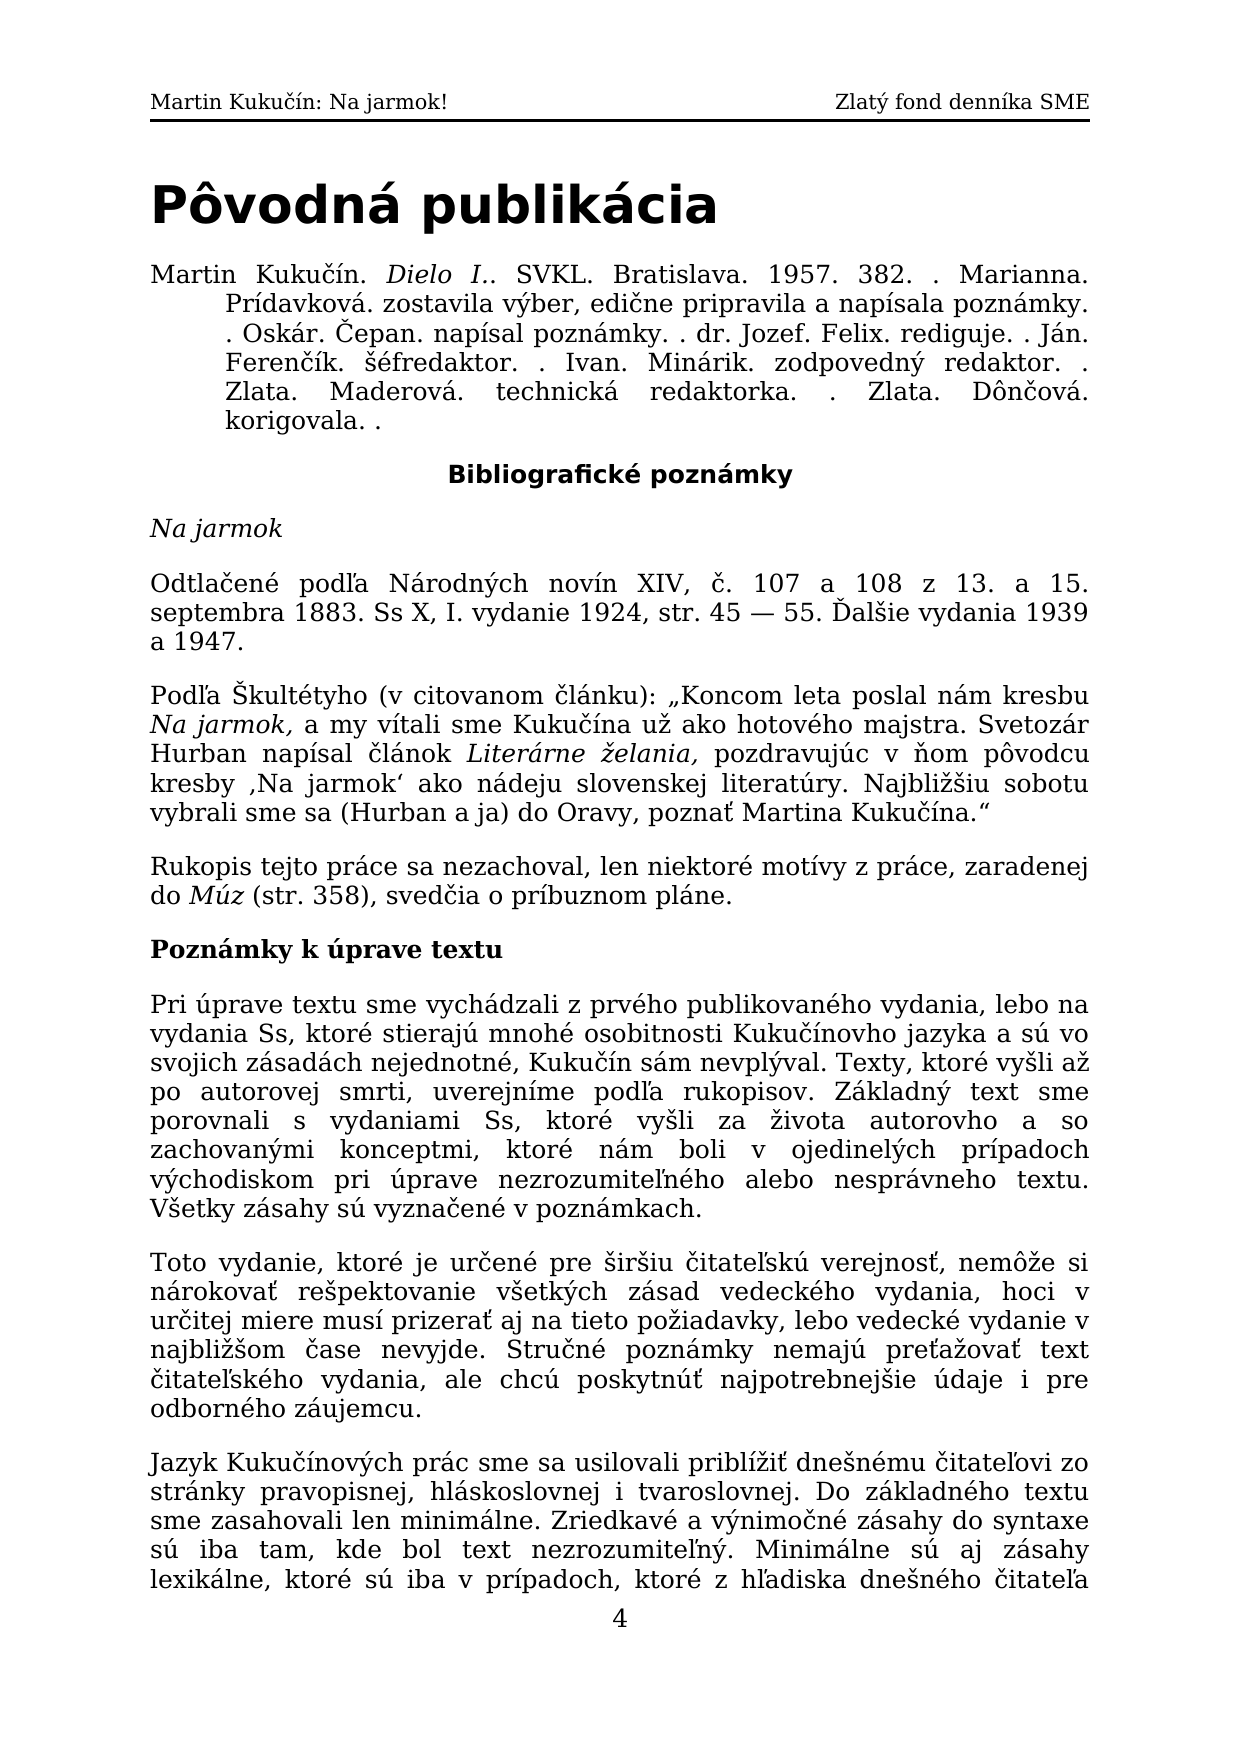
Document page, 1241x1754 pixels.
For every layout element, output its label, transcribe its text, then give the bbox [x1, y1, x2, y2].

text Odtlačené podľa Národných novín XIV, č. 107 a 108 z 13. a 15. septembra 1883. Ss X, I. vydanie 1924, str. 45 — 55. Ďalšie vydania 1939 a 1947. [150, 569, 1090, 656]
text Bibliografické poznámky [150, 460, 1090, 489]
text Rukopis tejto práce sa nezachoval, len niektoré motívy z práce, zaradenej do Múz (str. 358), svedčia o príbuznom pláne. [150, 852, 1090, 910]
text Toto vydanie, ktoré je určené pre širšiu čitateľskú verejnosť, nemôže si nárokovať rešpektovanie všetkých zásad vedeckého vydania, hoci v určitej miere musí prizerať aj na tieto požiadavky, lebo vedecké vydanie v najbližšom čase nevyjde. Stručné poznámky nemajú preťažovať text čitateľského vydania, ale chcú poskytnúť najpotrebnejšie údaje i pre odborného záujemcu. [150, 1248, 1090, 1423]
text Jazyk Kukučínových prác sme sa usilovali priblížiť dnešnému čitateľovi zo stránky pravopisnej, hláskoslovnej i tvaroslovnej. Do základného textu sme zasahovali len minimálne. Zriedkavé a výnimočné zásahy do syntaxe sú iba tam, kde bol text nezrozumiteľný. Minimálne sú aj zásahy lexikálne, ktoré sú iba v prípadoch, ktoré z hľadiska dnešného čitateľa [150, 1448, 1090, 1594]
text Martin Kukučín. Dielo I.. SVKL. Bratislava. 1957. 382. . Marianna. Prídavková. zostavila výber, edične pripravila a napísala poznámky. . Oskár. Čepan. napísal poznámky. . dr. Jozef. Felix. rediguje. . Ján. Ferenčík. šéfredaktor. . Ivan. Minárik. zodpovedný redaktor. . Zlata. Maderová. technická redaktorka. . Zlata. Dônčová. korigovala. . [150, 260, 1090, 435]
text Poznámky k úprave textu [150, 935, 1090, 965]
text Pôvodná publikácia [150, 175, 1090, 235]
text Na jarmok [150, 514, 1090, 544]
text Podľa Škultétyho (v citovanom článku): „Koncom leta poslal nám kresbu Na jarmok, a my vítali sme Kukučína už ako hotového majstra. Svetozár Hurban napísal článok Literárne želania, pozdravujúc v ňom pôvodcu kresby ,Na jarmok‘ ako nádeju slovenskej literatúry. Najbližšiu sobotu vybrali sme sa (Hurban a ja) do Oravy, poznať Martina Kukučína.“ [150, 681, 1090, 827]
text Pri úprave textu sme vychádzali z prvého publikovaného vydania, lebo na vydania Ss, ktoré stierajú mnohé osobitnosti Kukučínovho jazyka a sú vo svojich zásadách nejednotné, Kukučín sám nevplýval. Texty, ktoré vyšli až po autorovej smrti, uverejníme podľa rukopisov. Základný text sme porovnali s vydaniami Ss, ktoré vyšli za života autorovho a so zachovanými konceptmi, ktoré nám boli v ojedinelých prípadoch východiskom pri úprave nezrozumiteľného alebo nesprávneho textu. Všetky zásahy sú vyznačené v poznámkach. [150, 990, 1090, 1223]
